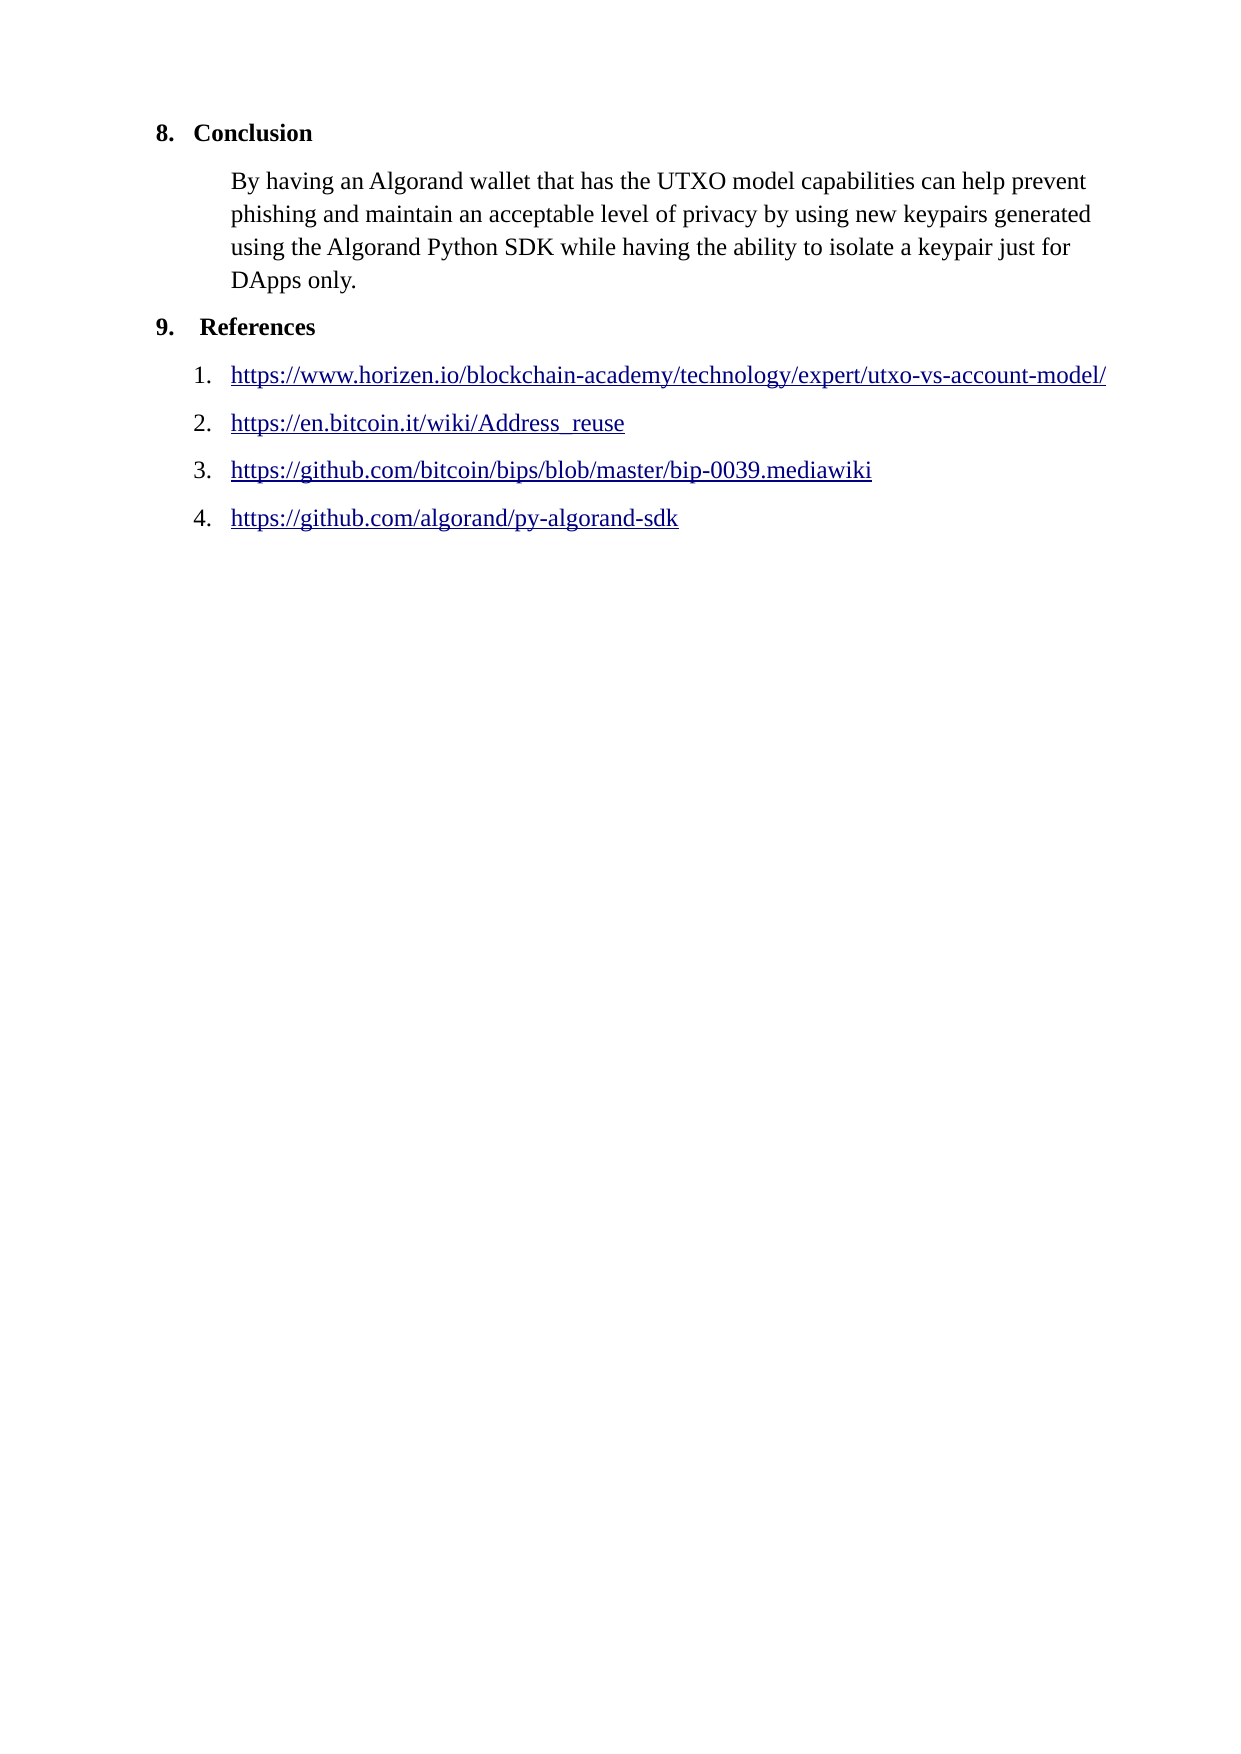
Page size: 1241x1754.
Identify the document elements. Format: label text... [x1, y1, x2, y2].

list https://github.com/bitcoin/bips/blob/master/bip-0039.mediawiki [193, 455, 1122, 484]
list https://github.com/algorand/py-algorand-sdk [193, 503, 1122, 532]
list https://en.bitcoin.it/wiki/Address_reuse [193, 408, 1122, 436]
list References [156, 312, 1122, 341]
list Conclusion [156, 118, 1122, 147]
list https://www.horizen.io/blockchain-academy/technology/expert/utxo-vs-account-model/ [193, 360, 1122, 389]
list By having an Algorand wallet that has the UTXO model capabilities can help prevent phishing and maintain an acceptable level of privacy by using new keypairs generated using the Algorand Python SDK while having the ability to isolate a keypair just for DApps only. [193, 166, 1122, 293]
